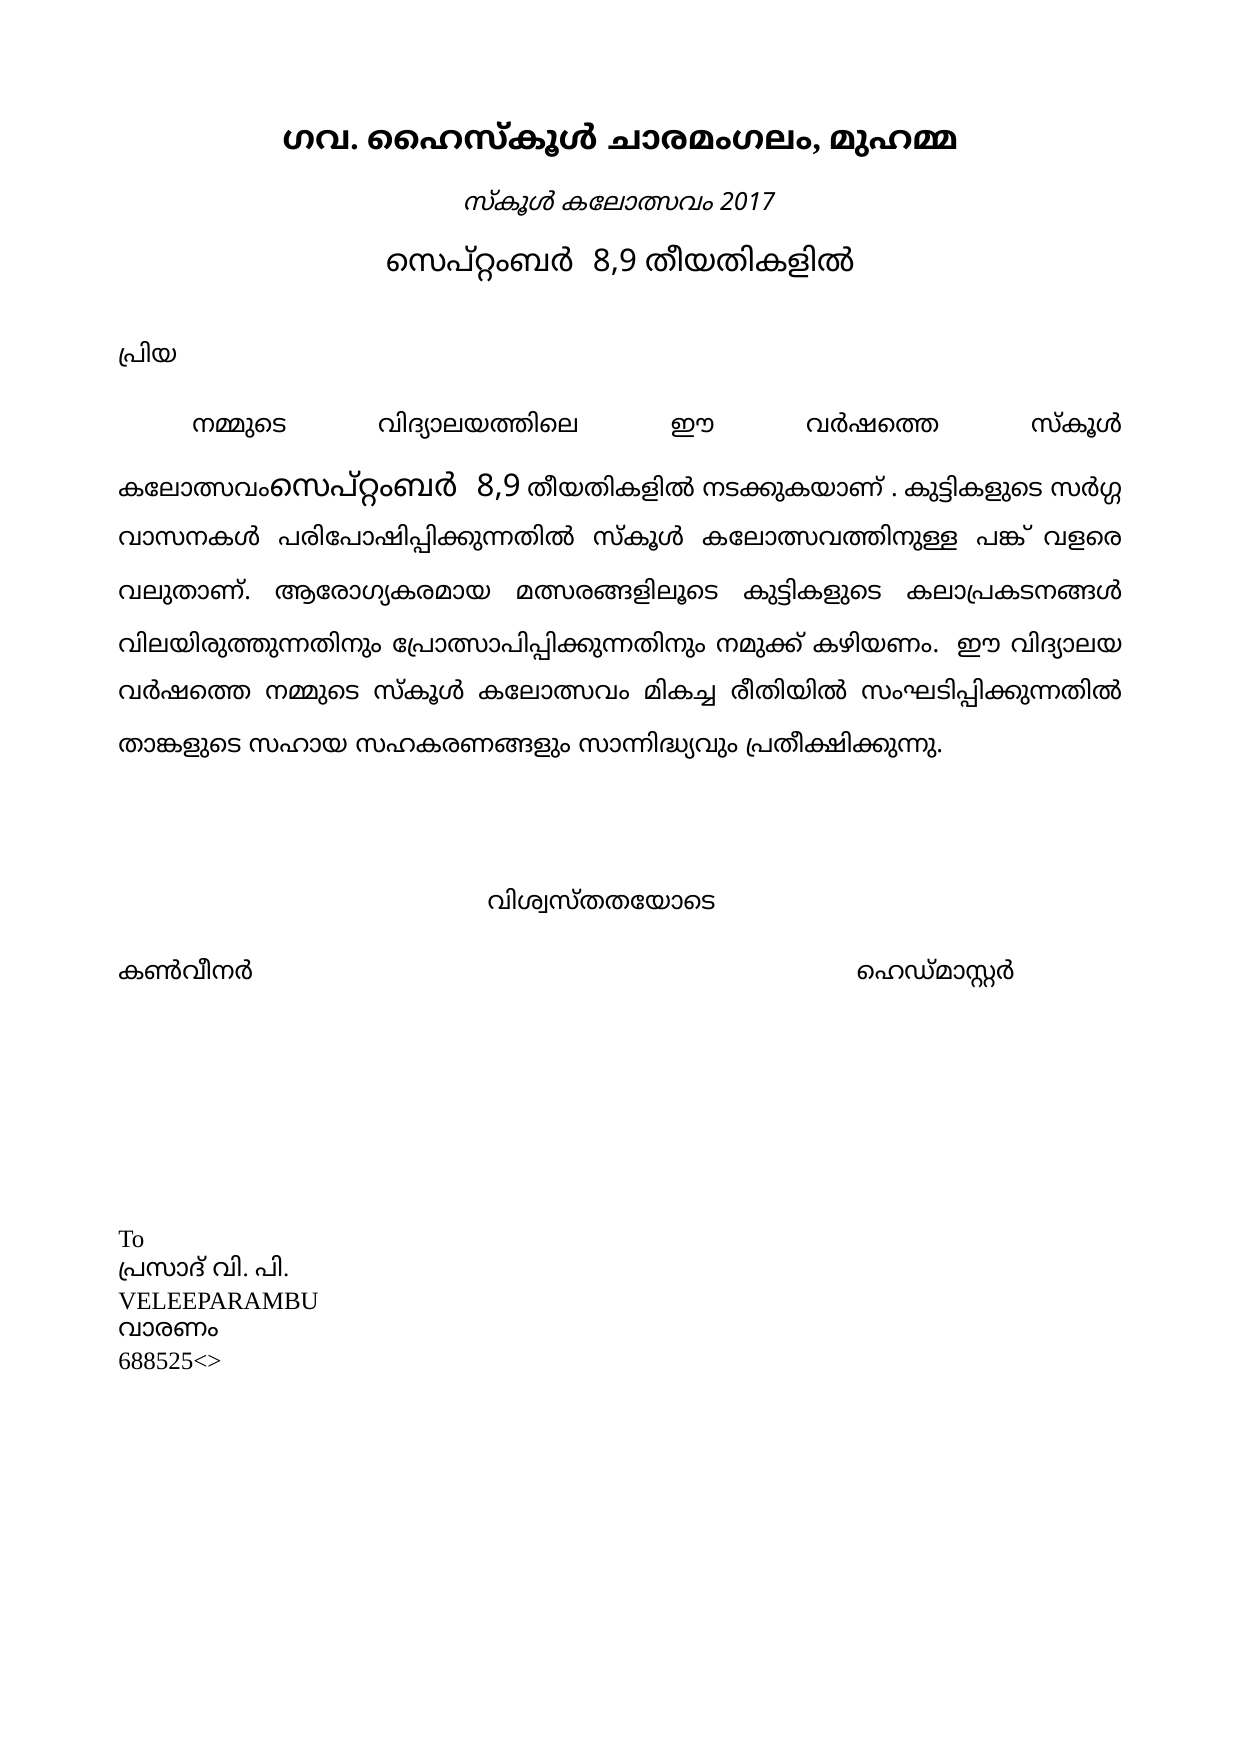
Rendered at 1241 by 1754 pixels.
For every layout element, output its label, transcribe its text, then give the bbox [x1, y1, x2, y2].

text സെപ്റ്റംബര്‍ 8,9 തീയതികളില്‍ [118, 238, 1122, 284]
text VELEEPARAMBU [118, 1286, 1122, 1315]
text പ്രസാദ്‌ വി. പി. [118, 1253, 1122, 1286]
text ഗവ. ഹൈസ്കൂള്‍ ചാരമംഗലം, മുഹമ്മ [118, 118, 1122, 162]
text To [118, 1224, 1122, 1253]
text സ്കൂള്‍ കലോത്സവം 2017 [118, 184, 1122, 220]
text പ്രിയ [118, 341, 1122, 372]
text നമ്മുടെ വിദ്യാലയത്തിലെ ഈ വര്‍ഷത്തെ സ്കൂള്‍ കലോത്സവംസെപ്റ്റംബര്‍ 8,9 തീയതികളില്‍ നടക്കുകയാണ് . കുട്ടികളുടെ സര്‍ഗ്ഗ വാസനകള്‍ പരിപോഷിപ്പിക്കുന്നതില്‍ സ്കൂള്‍ കലോത്സവത്തിനുള്ള പങ്ക് വളരെ വലുതാണ്. ആരോഗ്യകരമായ മത്സരങ്ങളിലൂടെ കുട്ടികളുടെ കലാപ്രകടനങ്ങള്‍ വിലയിരുത്തുന്നതിനും പ്രോത്സാപിപ്പിക്കുന്നതിനും നമുക്ക് കഴിയണം. ഈ വിദ്യാലയ വര്‍ഷത്തെ നമ്മുടെ സ്കൂള്‍ കലോത്സവം മികച്ച രീതിയില്‍ സംഘടിപ്പിക്കുന്നതില്‍ താങ്കളുടെ സഹായ സഹകരണങ്ങളും സാന്നിദ്ധ്യവും പ്രതീക്ഷിക്കുന്നു. [118, 406, 1122, 762]
text ‌‌ [118, 814, 1122, 848]
text വാരണം [118, 1315, 1122, 1346]
text കണ്‍വീനര്‍ ഹെഡ്‌മാസ്റ്റര്‍ [118, 953, 1122, 989]
text വിശ്വസ്തതയോടെ [118, 882, 1122, 919]
text 688525<> [118, 1346, 1122, 1375]
